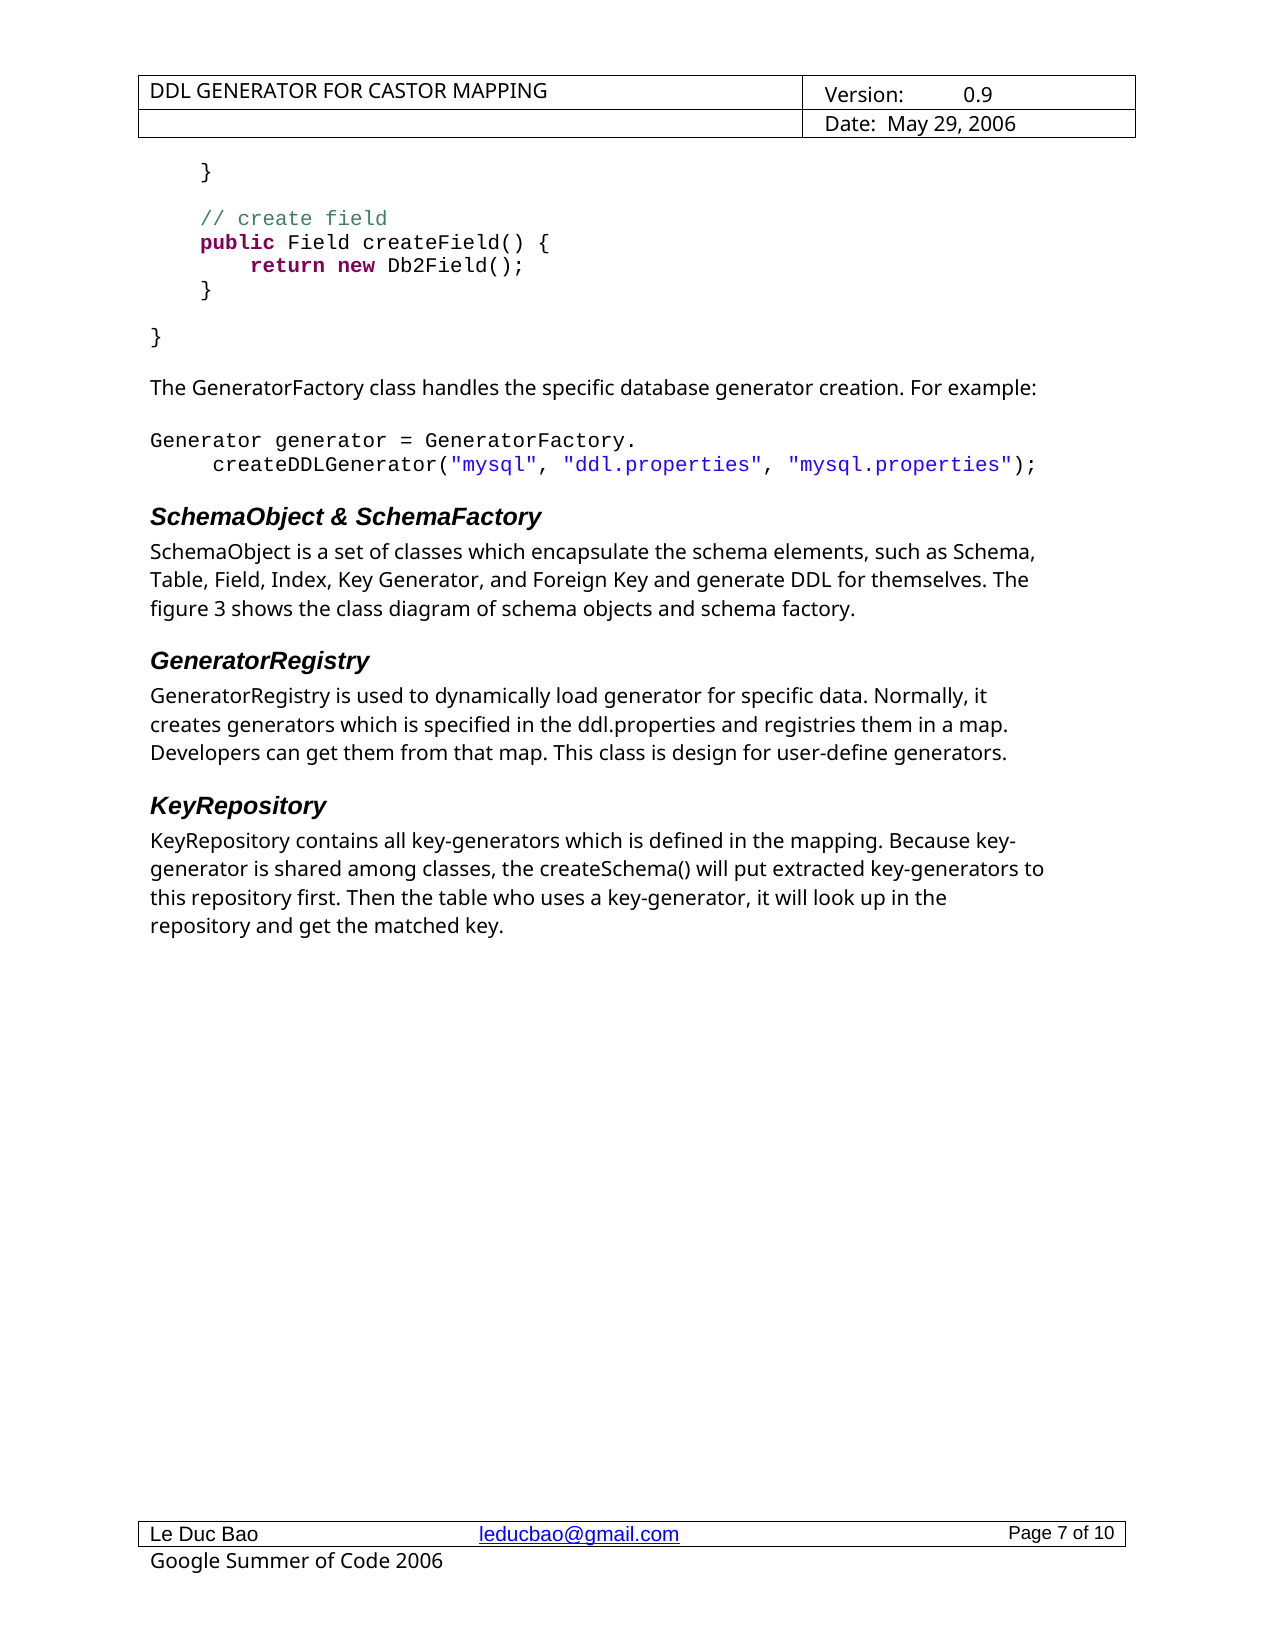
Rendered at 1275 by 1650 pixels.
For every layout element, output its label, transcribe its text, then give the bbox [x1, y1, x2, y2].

text createDDLGenerator("mysql", "ddl.properties", "mysql.properties"); [150, 454, 1050, 478]
subtitle SchemaObject & SchemaFactory [150, 503, 1050, 531]
text KeyRepository contains all key-generators which is defined in the mapping. Because key-generator is shared among classes, the createSchema() will put extracted key-generators to this repository first. Then the table who uses a key-generator, it will look up in the repository and get the matched key. [150, 826, 1050, 939]
text GeneratorRegistry is used to dynamically load generator for specific data. Normally, it creates generators which is specified in the ddl.properties and registries them in a map. Developers can get them from that map. This class is design for user-define generators. [150, 681, 1050, 767]
subtitle GeneratorRegistry [150, 647, 1050, 675]
subtitle KeyRepository [150, 792, 1050, 819]
text The GeneratorFactory class handles the specific database generator creation. For example: [150, 373, 1050, 402]
text Generator generator = GeneratorFactory. [150, 430, 1050, 454]
text } [150, 161, 1050, 208]
text SchemaObject is a set of classes which encapsulate the schema elements, such as Schema, Table, Field, Index, Key Generator, and Foreign Key and generate DDL for themselves. The figure 3 shows the class diagram of schema objects and schema factory. [150, 537, 1050, 622]
text // create field public Field createField() { return new Db2Field(); } } [150, 208, 1050, 350]
